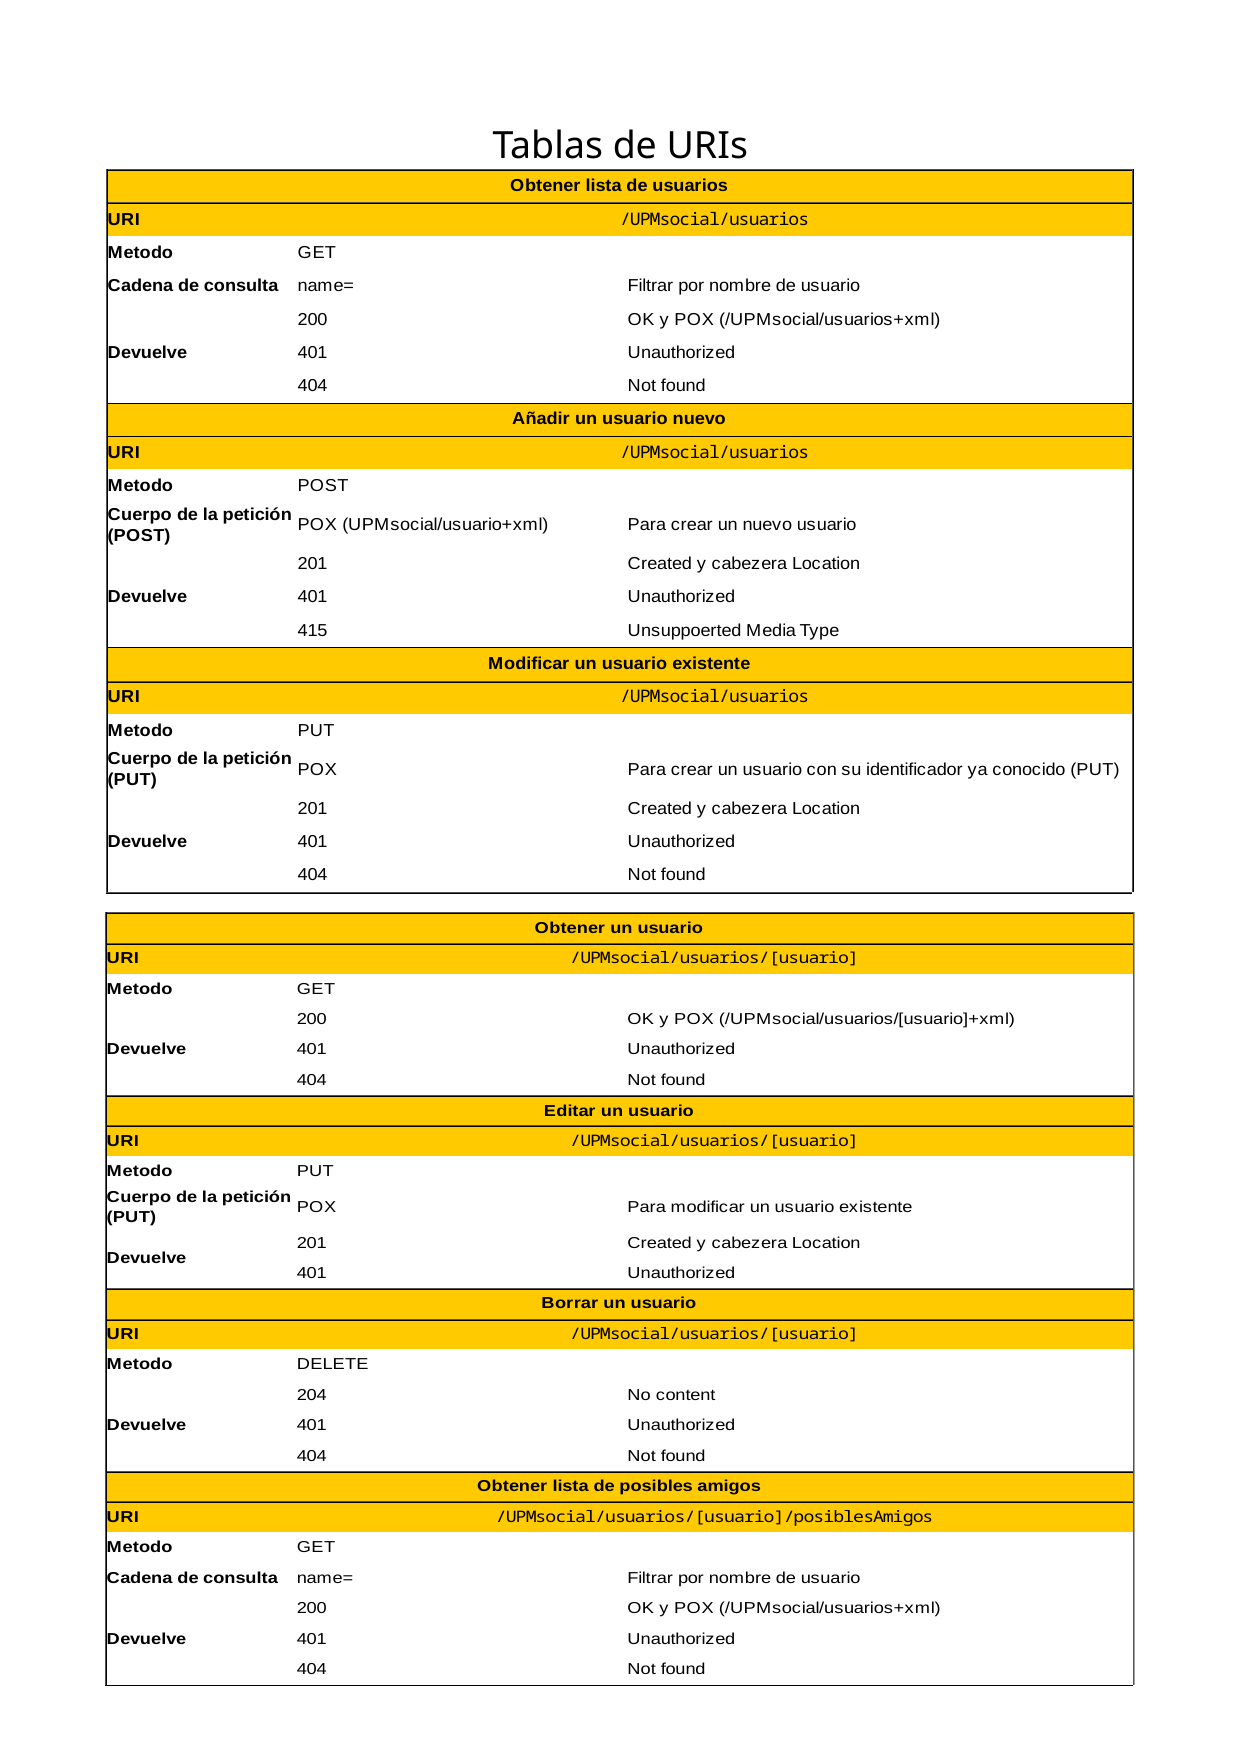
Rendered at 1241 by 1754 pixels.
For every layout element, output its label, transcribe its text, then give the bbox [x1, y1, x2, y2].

text Tablas de URIs [118, 118, 1122, 169]
